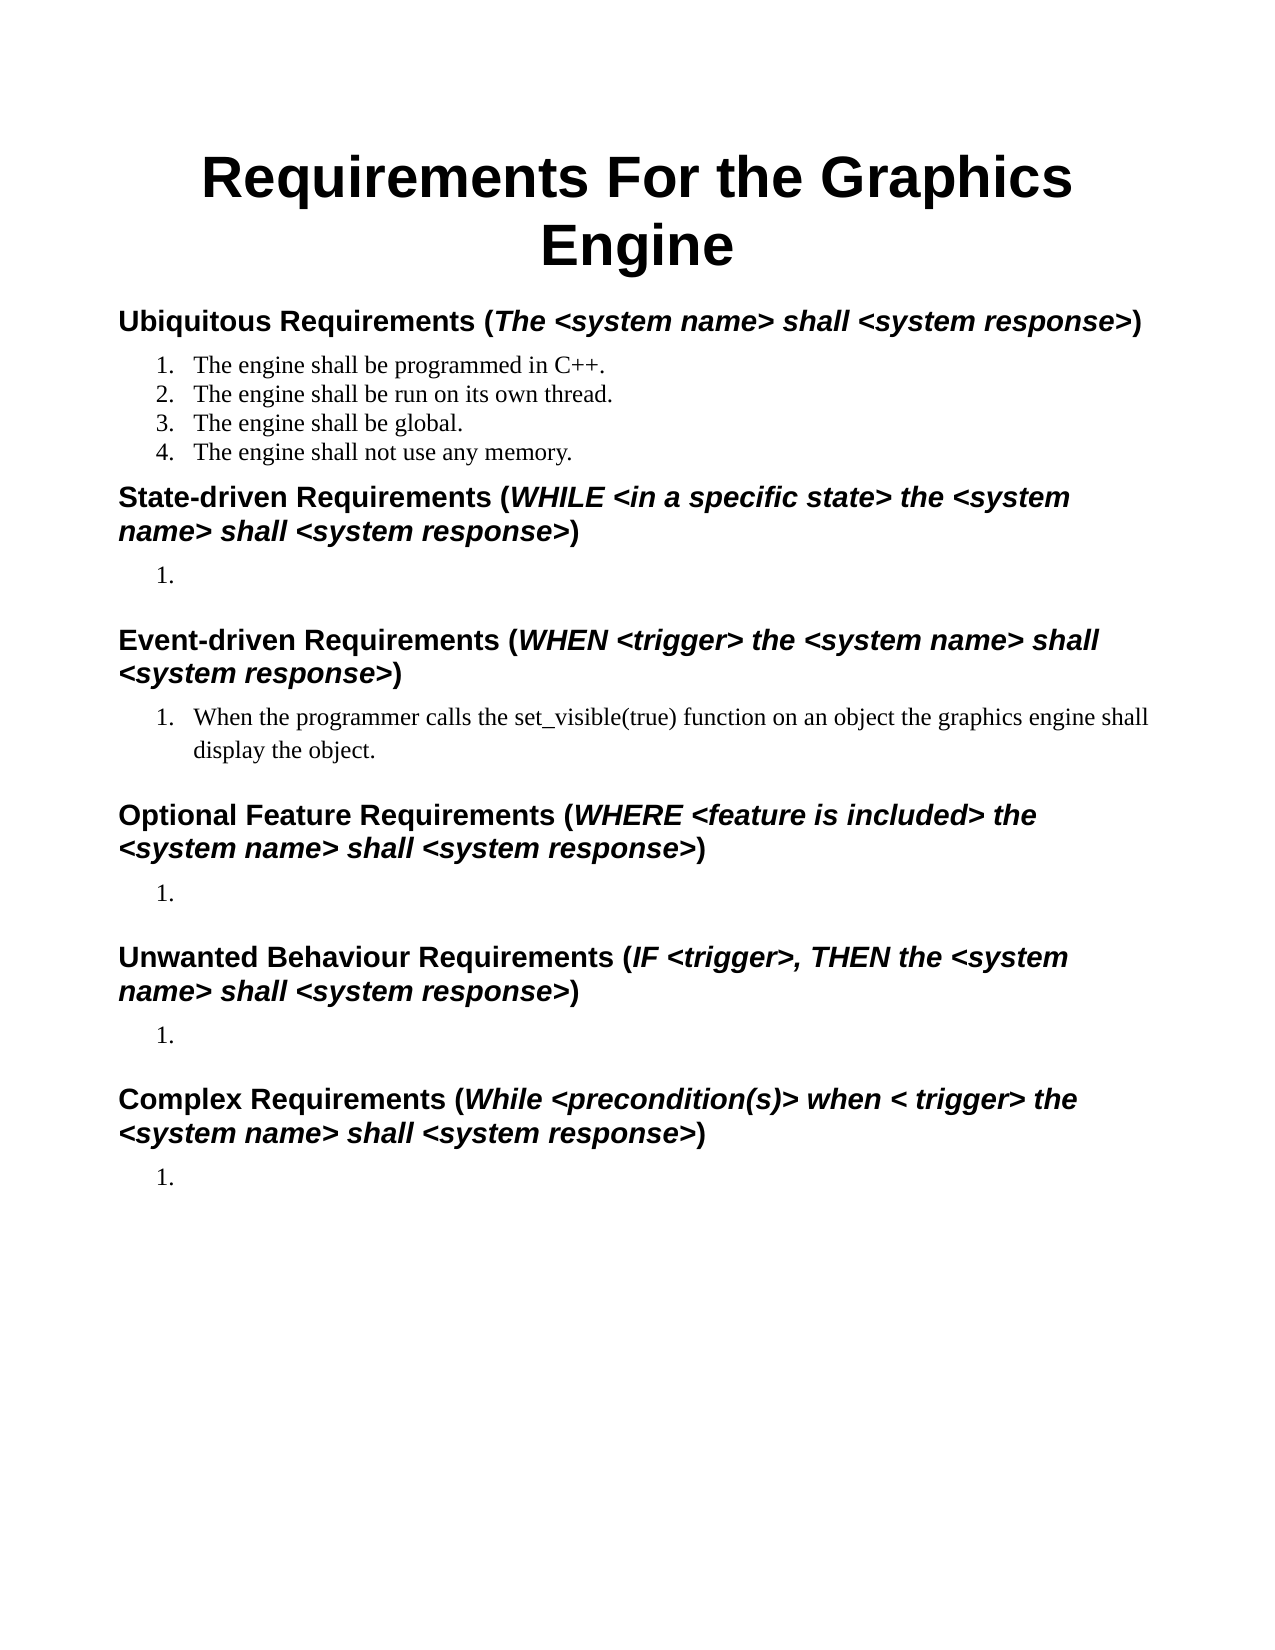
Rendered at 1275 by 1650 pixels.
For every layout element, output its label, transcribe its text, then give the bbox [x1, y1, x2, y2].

subtitle Complex Requirements (While <precondition(s)> when < trigger> the <system name> shall <system response>) [118, 1082, 1157, 1149]
subtitle Optional Feature Requirements (WHERE <feature is included> the <system name> shall <system response>) [118, 798, 1157, 865]
subtitle Ubiquitous Requirements (The <system name> shall <system response>) [118, 304, 1157, 338]
list The engine shall be programmed in C++. [156, 351, 1157, 379]
subtitle Unwanted Behaviour Requirements (IF <trigger>, THEN the <system name> shall <system response>) [118, 940, 1157, 1007]
list The engine shall not use any memory. [156, 437, 1157, 466]
list When the programmer calls the set_visible(true) function on an object the graphics engine shall display the object. [156, 702, 1157, 764]
subtitle Event-driven Requirements (WHEN <trigger> the <system name> shall <system response>) [118, 622, 1157, 690]
title Requirements For the Graphics Engine [118, 143, 1157, 277]
list The engine shall be run on its own thread. [156, 379, 1157, 408]
subtitle State-driven Requirements (WHILE <in a specific state> the <system name> shall <system response>) [118, 480, 1157, 548]
list The engine shall be global. [156, 408, 1157, 437]
